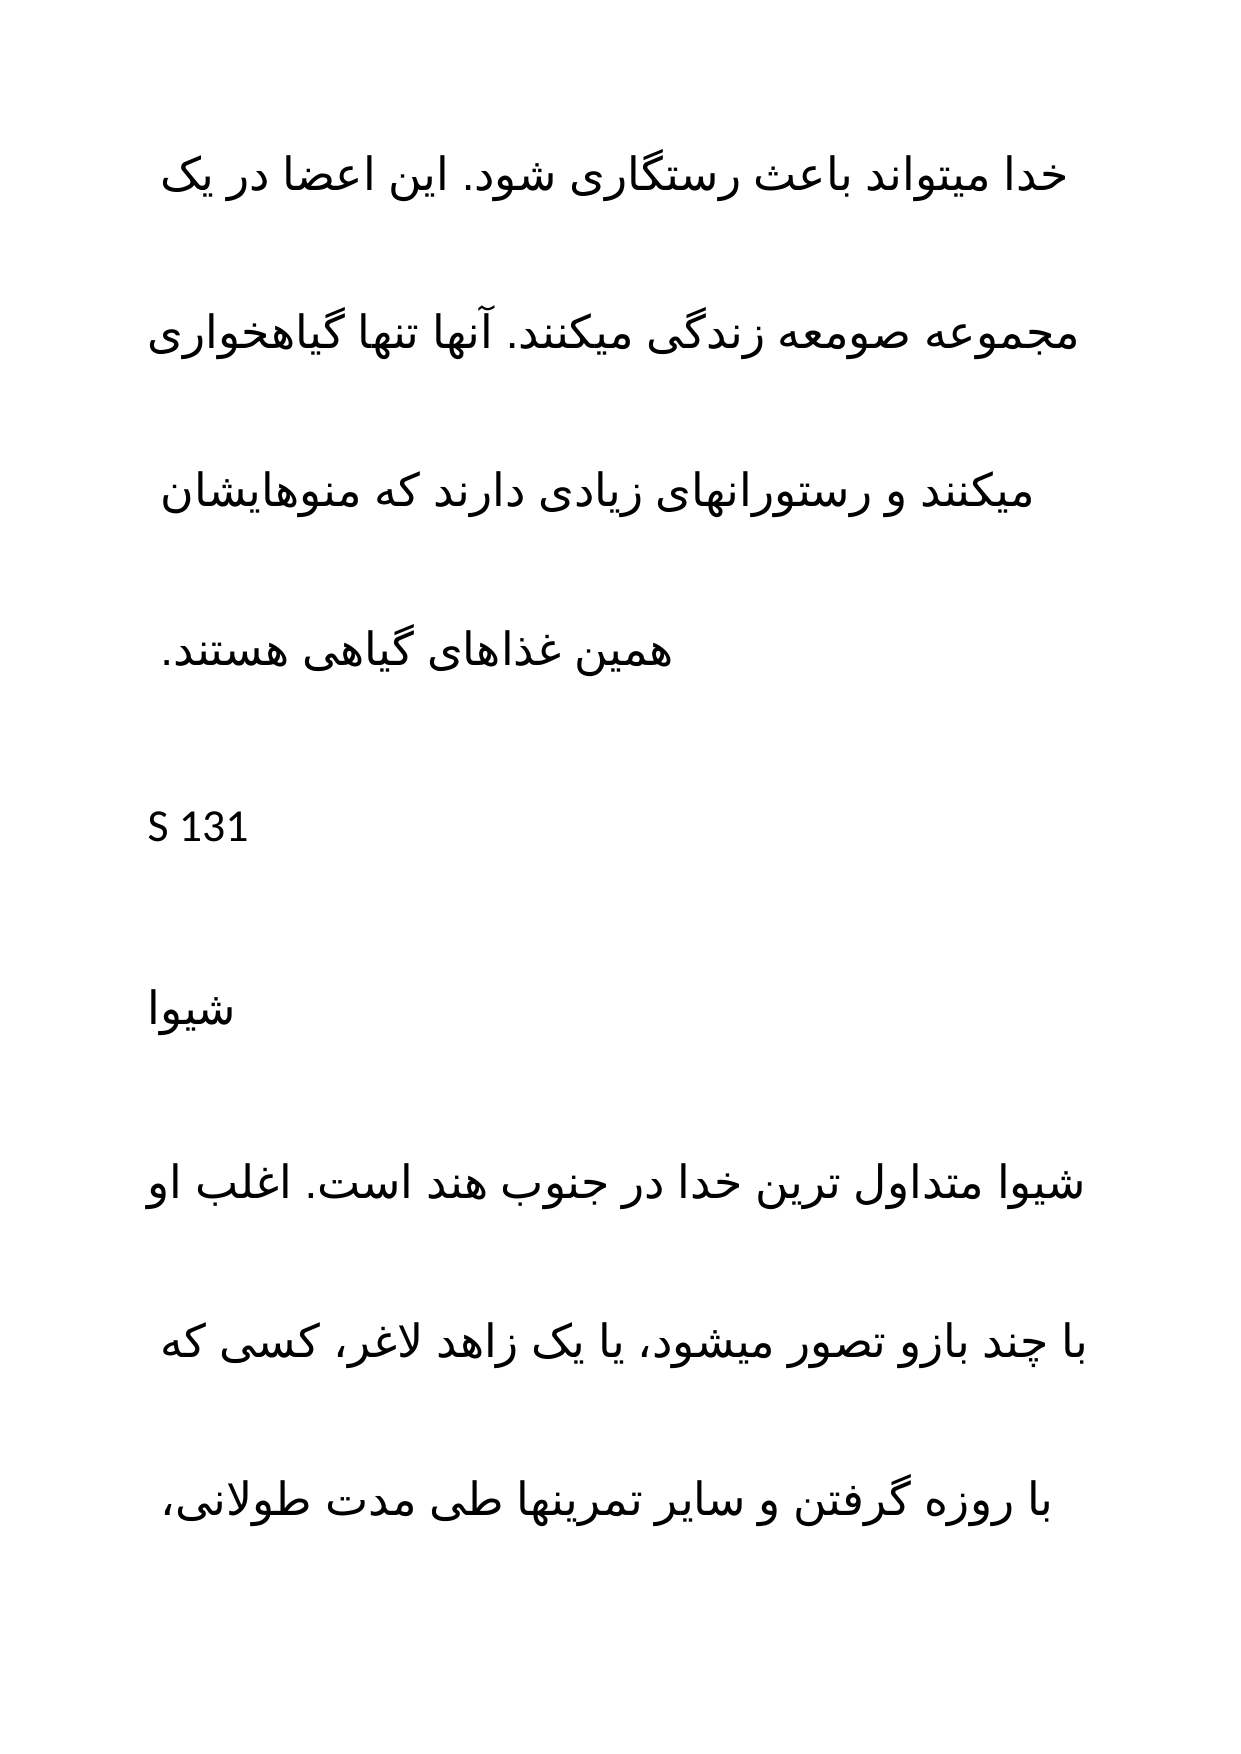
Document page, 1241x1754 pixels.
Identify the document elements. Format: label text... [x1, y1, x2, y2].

text شیوا متداول ترین خدا در جنوب هند است. اغلب او با چند بازو تصور میشود، یا یک زاهد لاغر، کسی که با روزه گرفتن و سایر تمرینها طی مدت طولانی، تحمل بدن خود را بالا برده است. وقتی که شیوا می رقصد دنیا را خراب میکند. همچنین شیوا خدای مردان مقدس هست، کسانی که تمام داراییهای خود را رها کرده اند و به راه پارسایی رفته اند. نماد متداول برای شیوا ستون سنگی است، یک Linga. این نماد یک آلت مردانه بصورت برانگیخته شده است. شیوا خدای قدرت است. [148, 1156, 1093, 1525]
text عکس: اعضای Hare Krishna در میدانی در Köpenhamn. Hare Krishna متعلق به گرایش bhaktihinduism یعنی مسیر قلب است. عشق به خدا میتواند باعث رستگاری شود. این اعضا در یک مجموعه صومعه زندگی میکنند. آنها تنها گیاهخواری میکنند و رستورانهای زیادی دارند که منوهایشان همین غذاهای گیاهی هستند. [148, 148, 1093, 675]
text S 131 [148, 797, 1093, 853]
text شیوا [148, 981, 1093, 1034]
